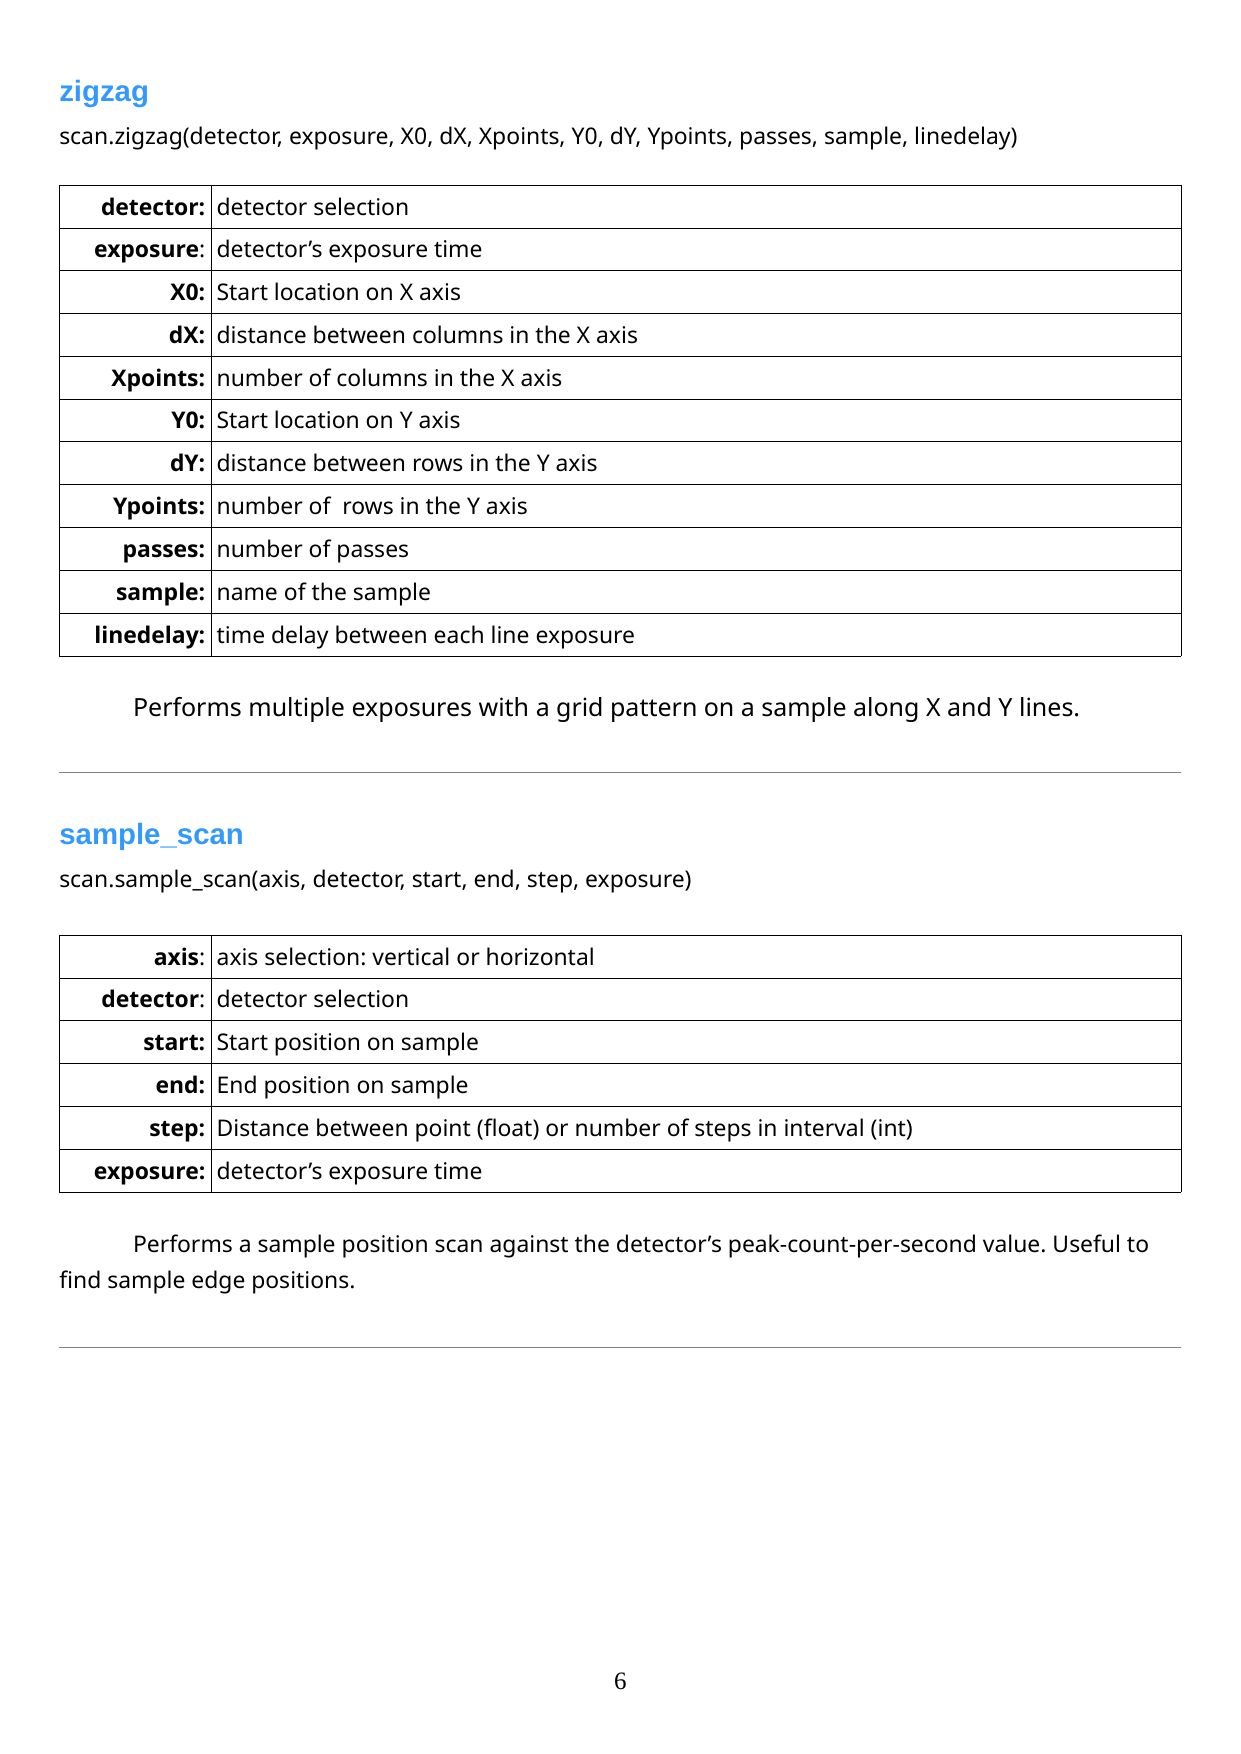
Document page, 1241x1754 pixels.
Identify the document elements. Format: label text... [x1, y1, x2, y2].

table_cell name of the sample [212, 571, 1181, 613]
table_cell Start location on Y axis [212, 400, 1181, 441]
table_cell exposure: [60, 1150, 211, 1192]
table_cell end: [60, 1064, 211, 1106]
table_cell start: [60, 1021, 211, 1063]
table_header axis: [60, 936, 211, 977]
table_cell Start location on X axis [212, 271, 1181, 313]
table_cell distance between rows in the Y axis [212, 442, 1181, 484]
table_cell detector selection [212, 979, 1181, 1020]
table_cell dX: [60, 314, 211, 356]
table_cell number of rows in the Y axis [212, 485, 1181, 527]
table_cell step: [60, 1107, 211, 1149]
table_cell detector: [60, 979, 211, 1020]
table_cell exposure: [60, 229, 211, 270]
table_header detector: [60, 186, 211, 227]
table_cell dY: [60, 442, 211, 484]
subtitle zigzag [59, 74, 1181, 107]
table_cell Y0: [60, 400, 211, 441]
table_cell Distance between point (float) or number of steps in interval (int) [212, 1107, 1181, 1149]
text scan.sample_scan(axis, detector, start, end, step, exposure) [59, 863, 1181, 894]
text scan.zigzag(detector, exposure, X0, dX, Xpoints, Y0, dY, Ypoints, passes, sample, linedelay) [59, 120, 1181, 151]
table_cell Ypoints: [60, 485, 211, 527]
subtitle sample_scan [59, 817, 1181, 850]
table_cell distance between columns in the X axis [212, 314, 1181, 356]
table_cell Xpoints: [60, 357, 211, 399]
table_cell number of passes [212, 528, 1181, 570]
table_cell passes: [60, 528, 211, 570]
table_cell time delay between each line exposure [212, 614, 1181, 656]
table_cell Start position on sample [212, 1021, 1181, 1063]
table_cell number of columns in the X axis [212, 357, 1181, 399]
table_cell detector’s exposure time [212, 1150, 1181, 1192]
table_cell X0: [60, 271, 211, 313]
text Performs a sample position scan against the detector’s peak-count-per-second value. Useful to find sample edge positions. [59, 1228, 1181, 1295]
text Performs multiple exposures with a grid pattern on a sample along X and Y lines. [59, 690, 1181, 724]
table_cell detector’s exposure time [212, 229, 1181, 270]
table_cell sample: [60, 571, 211, 613]
table_header detector selection [212, 186, 1181, 227]
table_header axis selection: vertical or horizontal [212, 936, 1181, 977]
table_cell linedelay: [60, 614, 211, 656]
table_cell End position on sample [212, 1064, 1181, 1106]
